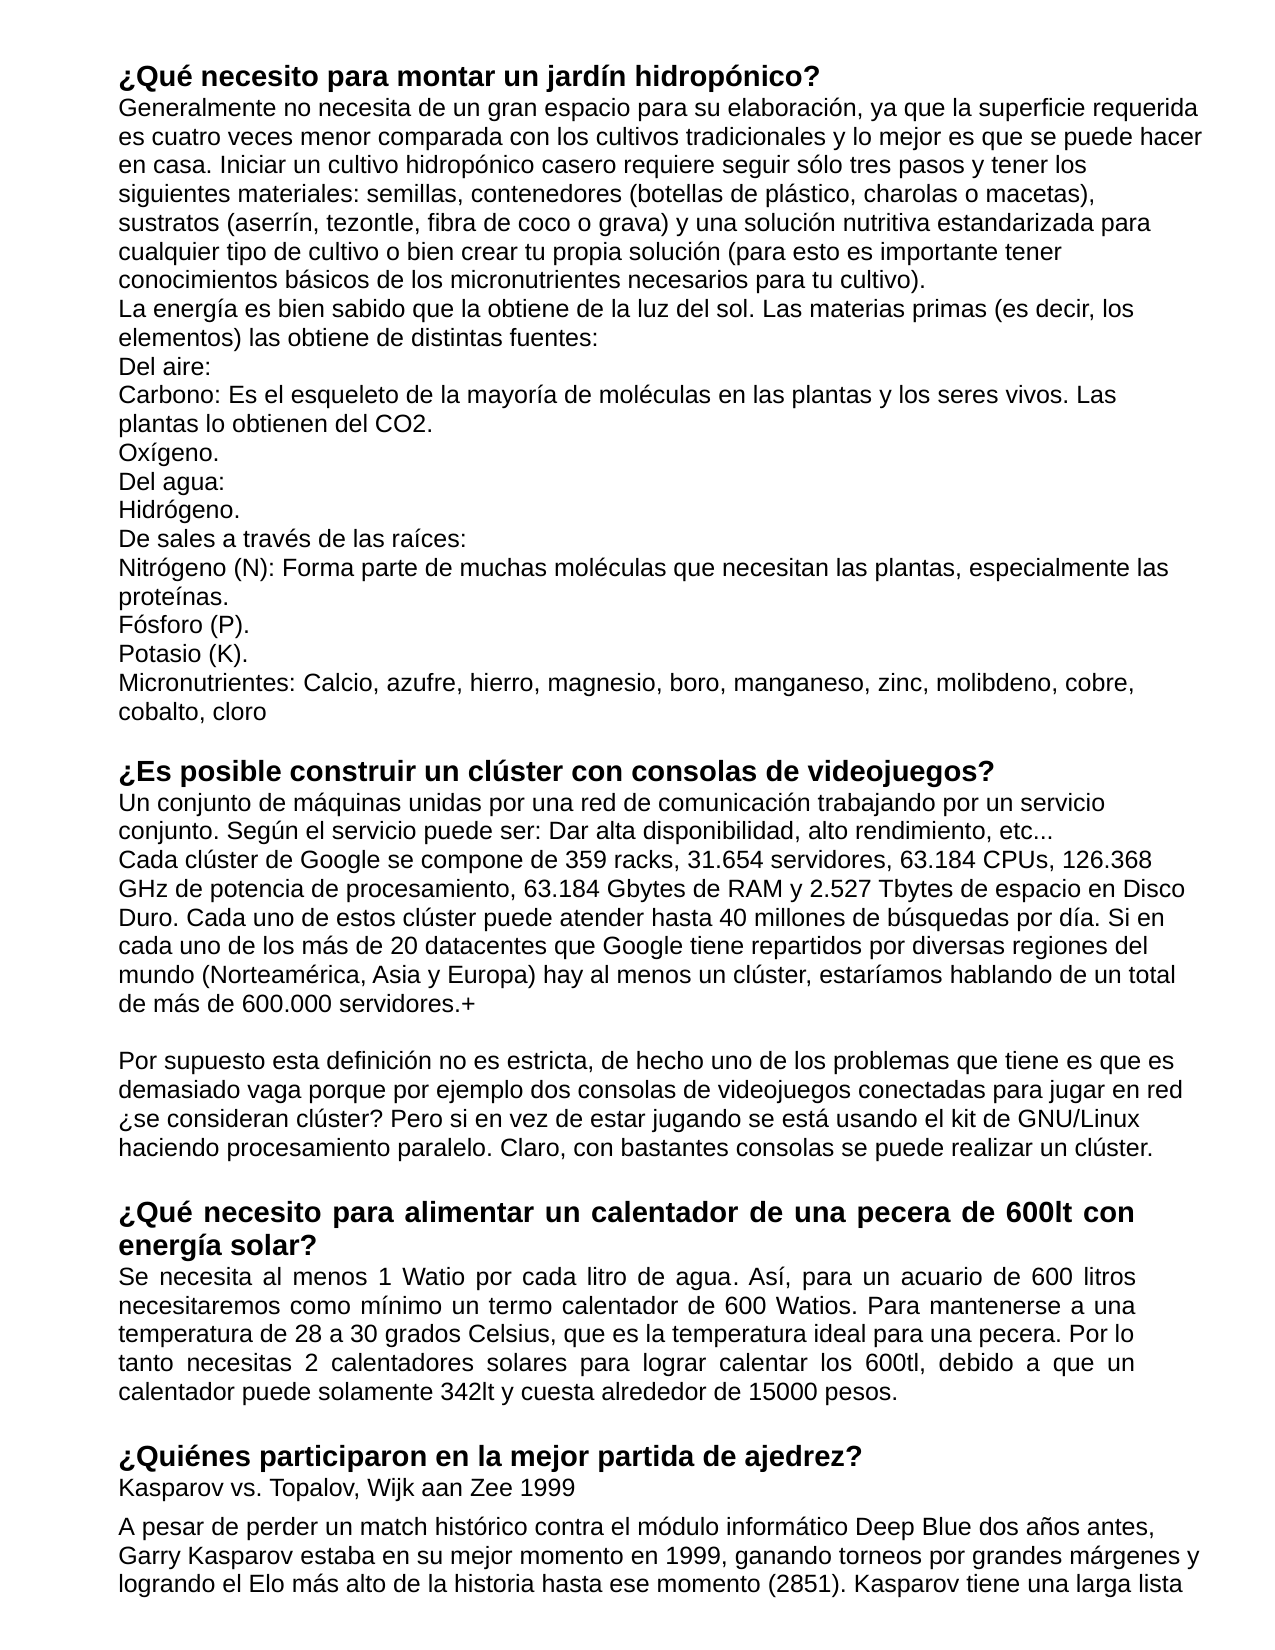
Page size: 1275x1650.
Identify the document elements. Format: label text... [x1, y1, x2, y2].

text La energía es bien sabido que la obtiene de la luz del sol. Las materias primas (es decir, los elementos) las obtiene de distintas fuentes: [118, 294, 1205, 351]
text Generalmente no necesita de un gran espacio para su elaboración, ya que la superficie requerida es cuatro veces menor comparada con los cultivos tradicionales y lo mejor es que se puede hacer en casa. Iniciar un cultivo hidropónico casero requiere seguir sólo tres pasos y tener los siguientes materiales: semillas, contenedores (botellas de plástico, charolas o macetas), sustratos (aserrín, tezontle, fibra de coco o grava) y una solución nutritiva estandarizada para cualquier tipo de cultivo o bien crear tu propia solución (para esto es importante tener conocimientos básicos de los micronutrientes necesarios para tu cultivo). [118, 93, 1205, 294]
text ¿Qué necesito para montar un jardín hidropónico? [118, 59, 1137, 93]
text Fósforo (P). [118, 610, 1205, 639]
text Kasparov vs. Topalov, Wijk aan Zee 1999 [118, 1473, 1137, 1501]
text Hidrógeno. [118, 495, 1205, 524]
text Se necesita al menos 1 Watio por cada litro de agua. Así, para un acuario de 600 litros necesitaremos como mínimo un termo calentador de 600 Watios. Para mantenerse a una temperatura de 28 a 30 grados Celsius, que es la temperatura ideal para una pecera. Por lo tanto necesitas 2 calentadores solares para lograr calentar los 600tl, debido a que un calentador puede solamente 342lt y cuesta alrededor de 15000 pesos. [118, 1262, 1137, 1406]
text Del agua: [118, 466, 1205, 495]
text Micronutrientes: Calcio, azufre, hierro, magnesio, boro, manganeso, zinc, molibdeno, cobre, cobalto, cloro [118, 668, 1205, 725]
text A pesar de perder un match histórico contra el módulo informático Deep Blue dos años antes, Garry Kasparov estaba en su mejor momento en 1999, ganando torneos por grandes márgenes y logrando el Elo más alto de la historia hasta ese momento (2851). Kasparov tiene una larga lista [118, 1512, 1205, 1598]
text ¿Qué necesito para alimentar un calentador de una pecera de 600lt con energía solar? [118, 1195, 1137, 1262]
text De sales a través de las raíces: [118, 524, 1205, 553]
text Cada clúster de Google se compone de 359 racks, 31.654 servidores, 63.184 CPUs, 126.368 GHz de potencia de procesamiento, 63.184 Gbytes de RAM y 2.527 Tbytes de espacio en Disco Duro. Cada uno de estos clúster puede atender hasta 40 millones de búsquedas por día. Si en cada uno de los más de 20 datacentes que Google tiene repartidos por diversas regiones del mundo (Norteamérica, Asia y Europa) hay al menos un clúster, estaríamos hablando de un total de más de 600.000 servidores.+ Por supuesto esta definición no es estricta, de hecho uno de los problemas que tiene es que es demasiado vaga porque por ejemplo dos consolas de videojuegos conectadas para jugar en red ¿se consideran clúster? Pero si en vez de estar jugando se está usando el kit de GNU/Linux haciendo procesamiento paralelo. Claro, con bastantes consolas se puede realizar un clúster. [118, 845, 1205, 1161]
text Un conjunto de máquinas unidas por una red de comunicación trabajando por un servicio conjunto. Según el servicio puede ser: Dar alta disponibilidad, alto rendimiento, etc... [118, 787, 1205, 845]
text ¿Es posible construir un clúster con consolas de videojuegos? [118, 754, 1205, 787]
text Del aire: [118, 351, 1205, 380]
text Carbono: Es el esqueleto de la mayoría de moléculas en las plantas y los seres vivos. Las plantas lo obtienen del CO2. [118, 380, 1205, 438]
text Oxígeno. [118, 438, 1205, 466]
text ¿Quiénes participaron en la mejor partida de ajedrez? [118, 1439, 1137, 1473]
text Potasio (K). [118, 639, 1205, 668]
text Nitrógeno (N): Forma parte de muchas moléculas que necesitan las plantas, especialmente las proteínas. [118, 553, 1205, 610]
